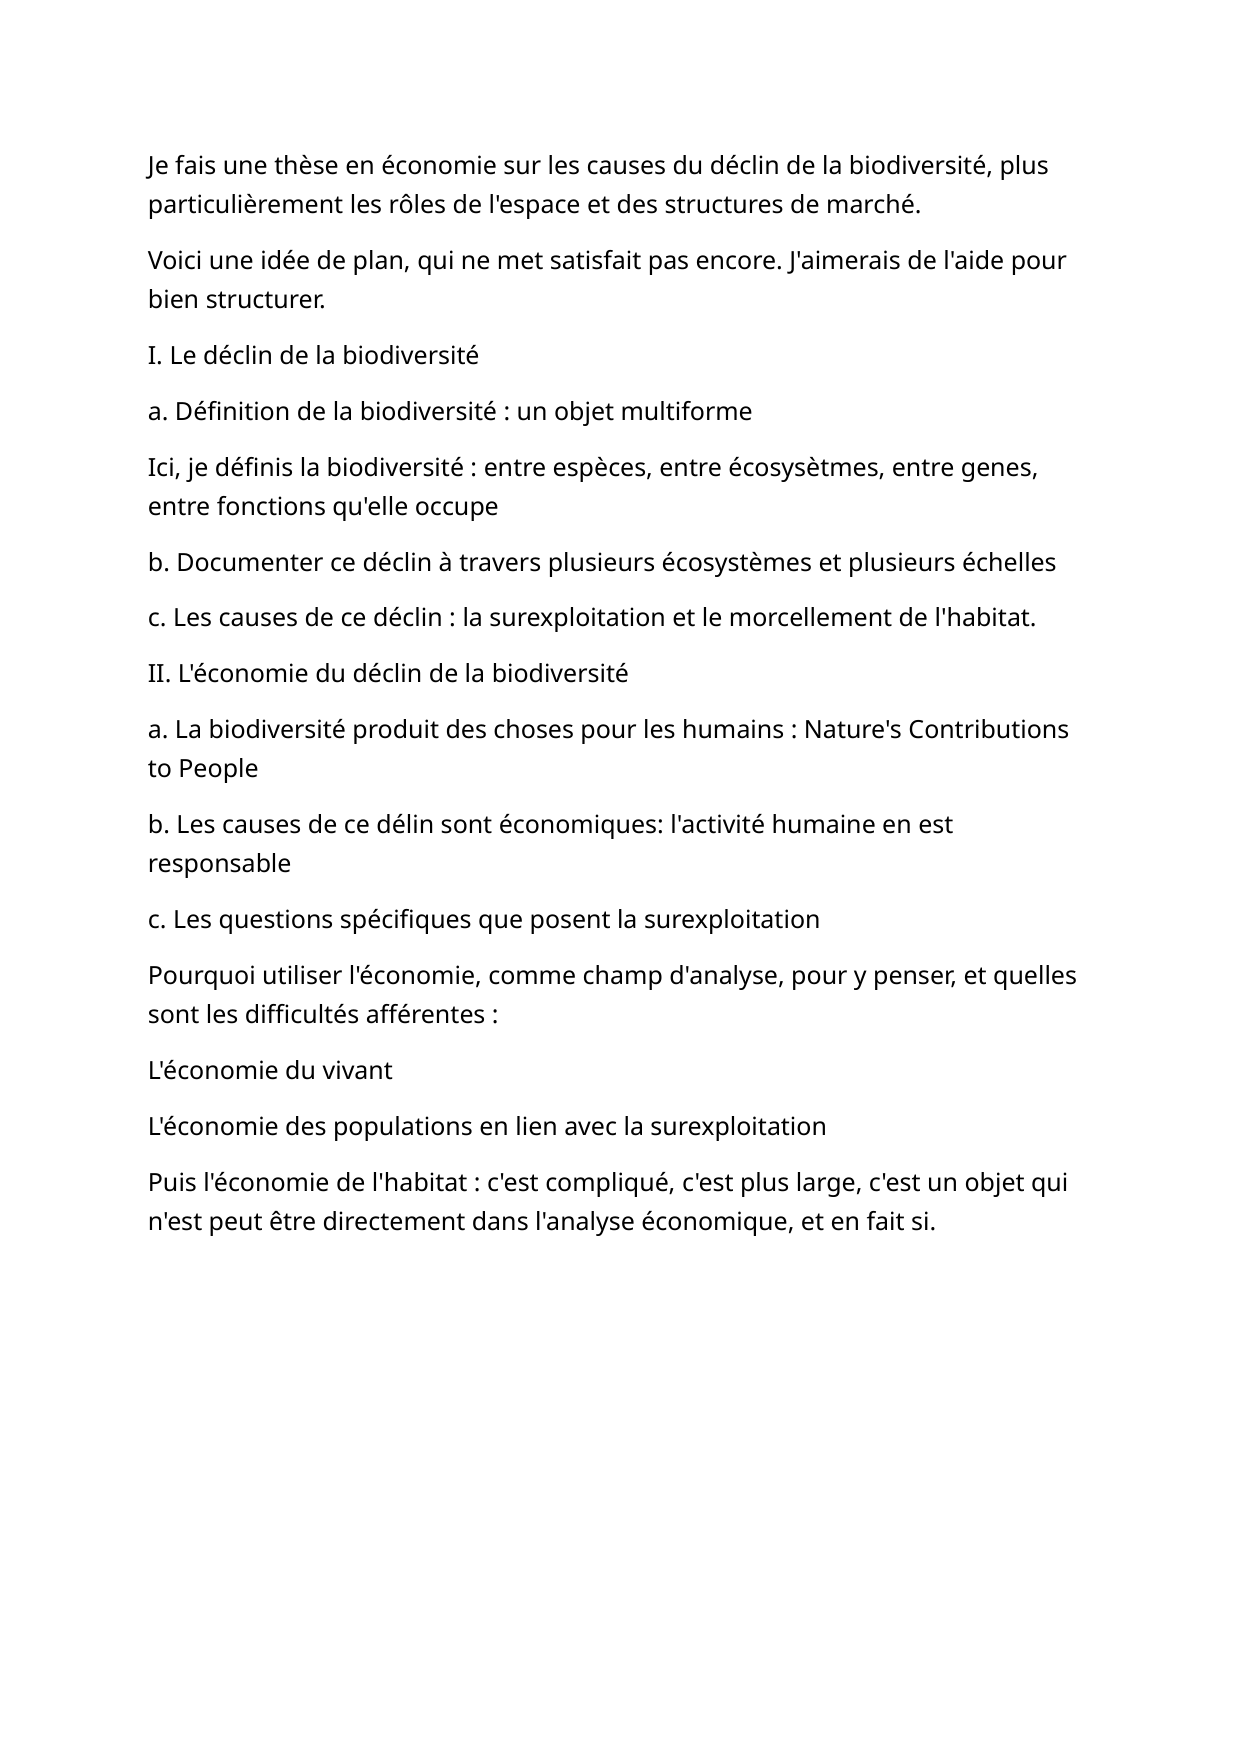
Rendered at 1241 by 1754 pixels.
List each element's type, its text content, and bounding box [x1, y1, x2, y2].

text Voici une idée de plan, qui ne met satisfait pas encore. J'aimerais de l'aide pour bien structurer. [148, 243, 1093, 316]
text Je fais une thèse en économie sur les causes du déclin de la biodiversité, plus particulièrement les rôles de l'espace et des structures de marché. [148, 148, 1093, 221]
text I. Le déclin de la biodiversité [148, 338, 1093, 372]
text L'économie des populations en lien avec la surexploitation [148, 1108, 1093, 1142]
text c. Les causes de ce déclin : la surexploitation et le morcellement de l'habitat. [148, 600, 1093, 634]
text Puis l'économie de l'habitat : c'est compliqué, c'est plus large, c'est un objet qui n'est peut être directement dans l'analyse économique, et en fait si. [148, 1164, 1093, 1237]
text II. L'économie du déclin de la biodiversité [148, 656, 1093, 690]
text Ici, je définis la biodiversité : entre espèces, entre écosysètmes, entre genes, entre fonctions qu'elle occupe [148, 449, 1093, 522]
text b. Documenter ce déclin à travers plusieurs écosystèmes et plusieurs échelles [148, 544, 1093, 578]
text a. La biodiversité produit des choses pour les humains : Nature's Contributions to People [148, 712, 1093, 785]
text a. Définition de la biodiversité : un objet multiforme [148, 393, 1093, 427]
text c. Les questions spécifiques que posent la surexploitation [148, 902, 1093, 936]
text b. Les causes de ce délin sont économiques: l'activité humaine en est responsable [148, 807, 1093, 880]
text Pourquoi utiliser l'économie, comme champ d'analyse, pour y penser, et quelles sont les difficultés afférentes : [148, 958, 1093, 1031]
text L'économie du vivant [148, 1053, 1093, 1087]
